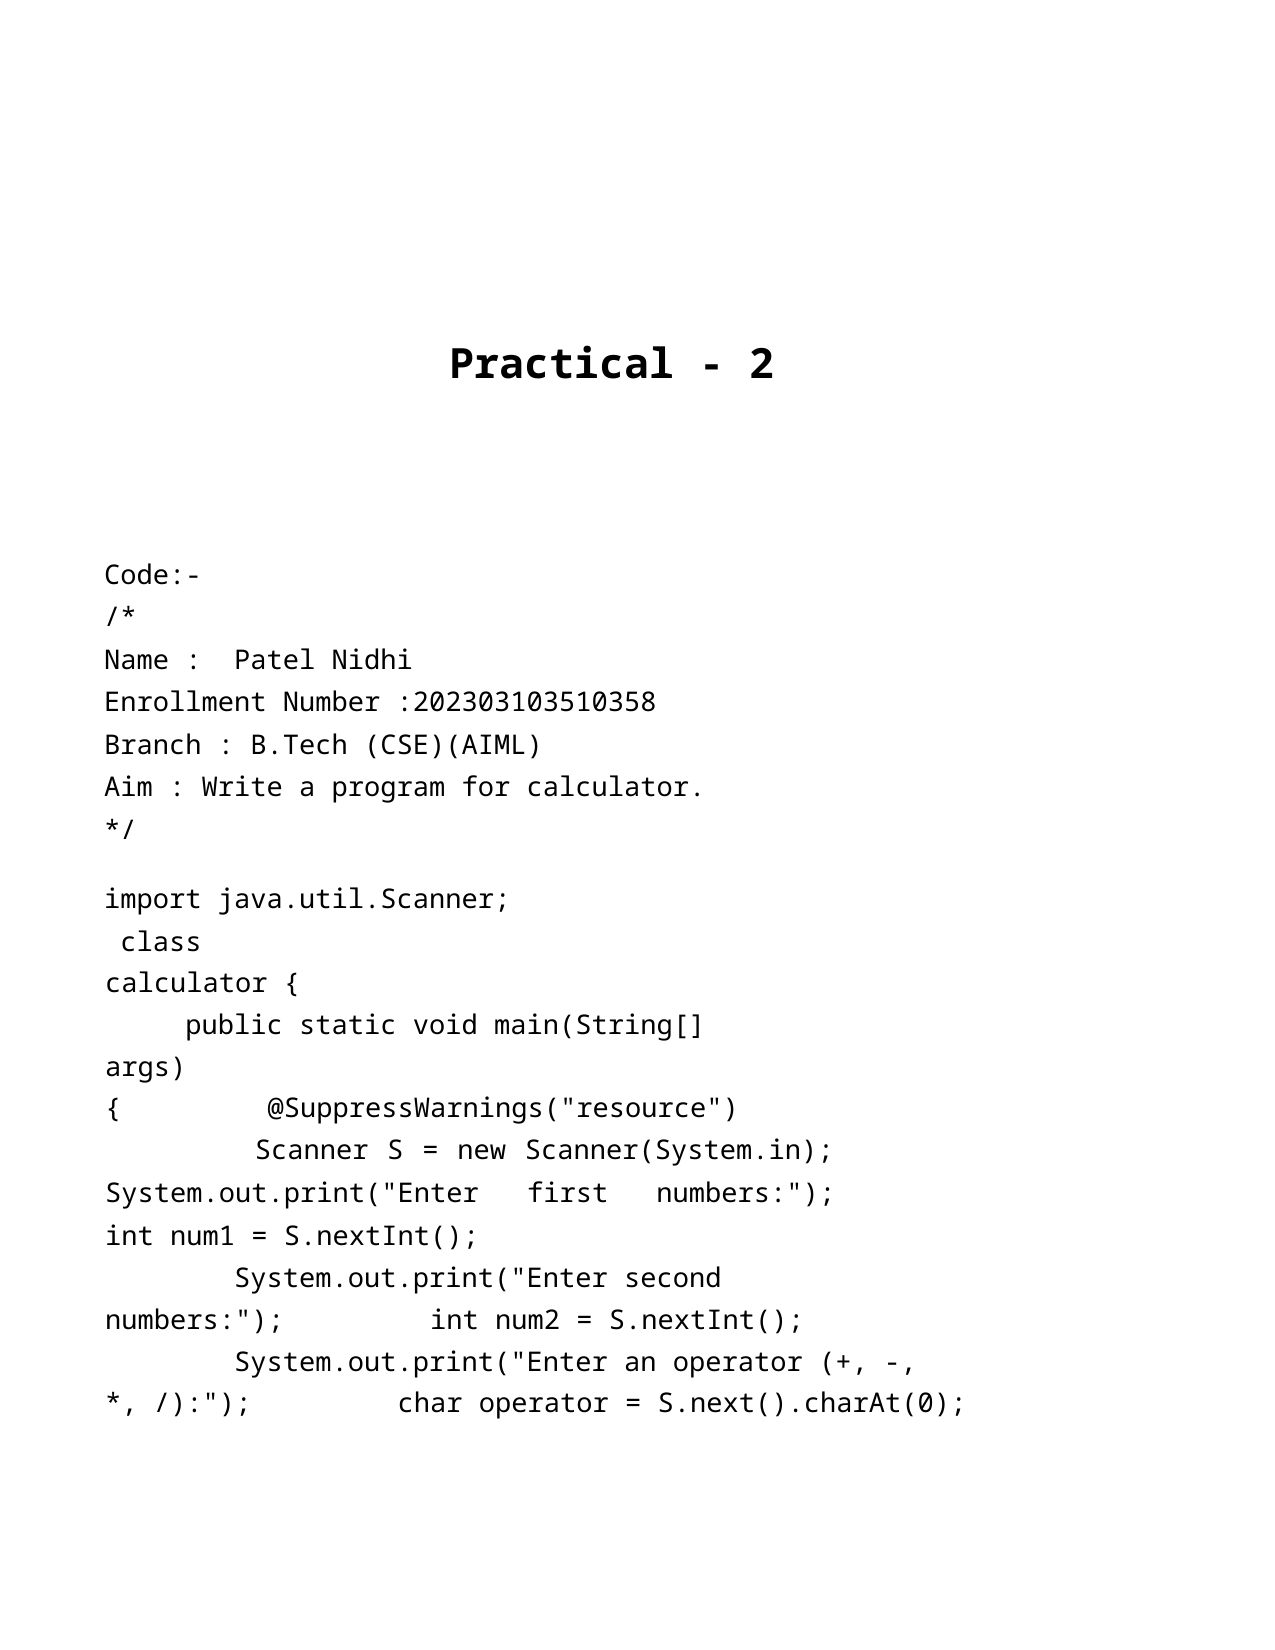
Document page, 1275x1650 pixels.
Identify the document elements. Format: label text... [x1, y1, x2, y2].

text Enrollment Number :202303103510358 [104, 683, 1117, 719]
text Aim : Write a program for calculator. [104, 768, 1117, 804]
text public static void main(String[] args) { @SuppressWarnings("resource") [104, 1006, 760, 1125]
text class calculator { [104, 922, 374, 1000]
text Practical - 2 [106, 334, 1117, 391]
text System.out.print("Enter second numbers:"); int num2 = S.nextInt(); [104, 1259, 909, 1337]
text Scanner S = new Scanner(System.in); System.out.print("Enter first numbers:"); int num1 = S.nextInt(); [104, 1131, 835, 1253]
text */ [104, 810, 150, 847]
text Code:- [104, 555, 1117, 592]
text import java.util.Scanner; [104, 879, 1117, 916]
text /* [104, 598, 1117, 634]
text System.out.print("Enter an operator (+, -, *, /):"); char operator = S.next().charAt(0); [104, 1343, 999, 1421]
text Name : Patel Nidhi [104, 640, 1117, 677]
text Branch : B.Tech (CSE)(AIML) [104, 725, 1117, 762]
